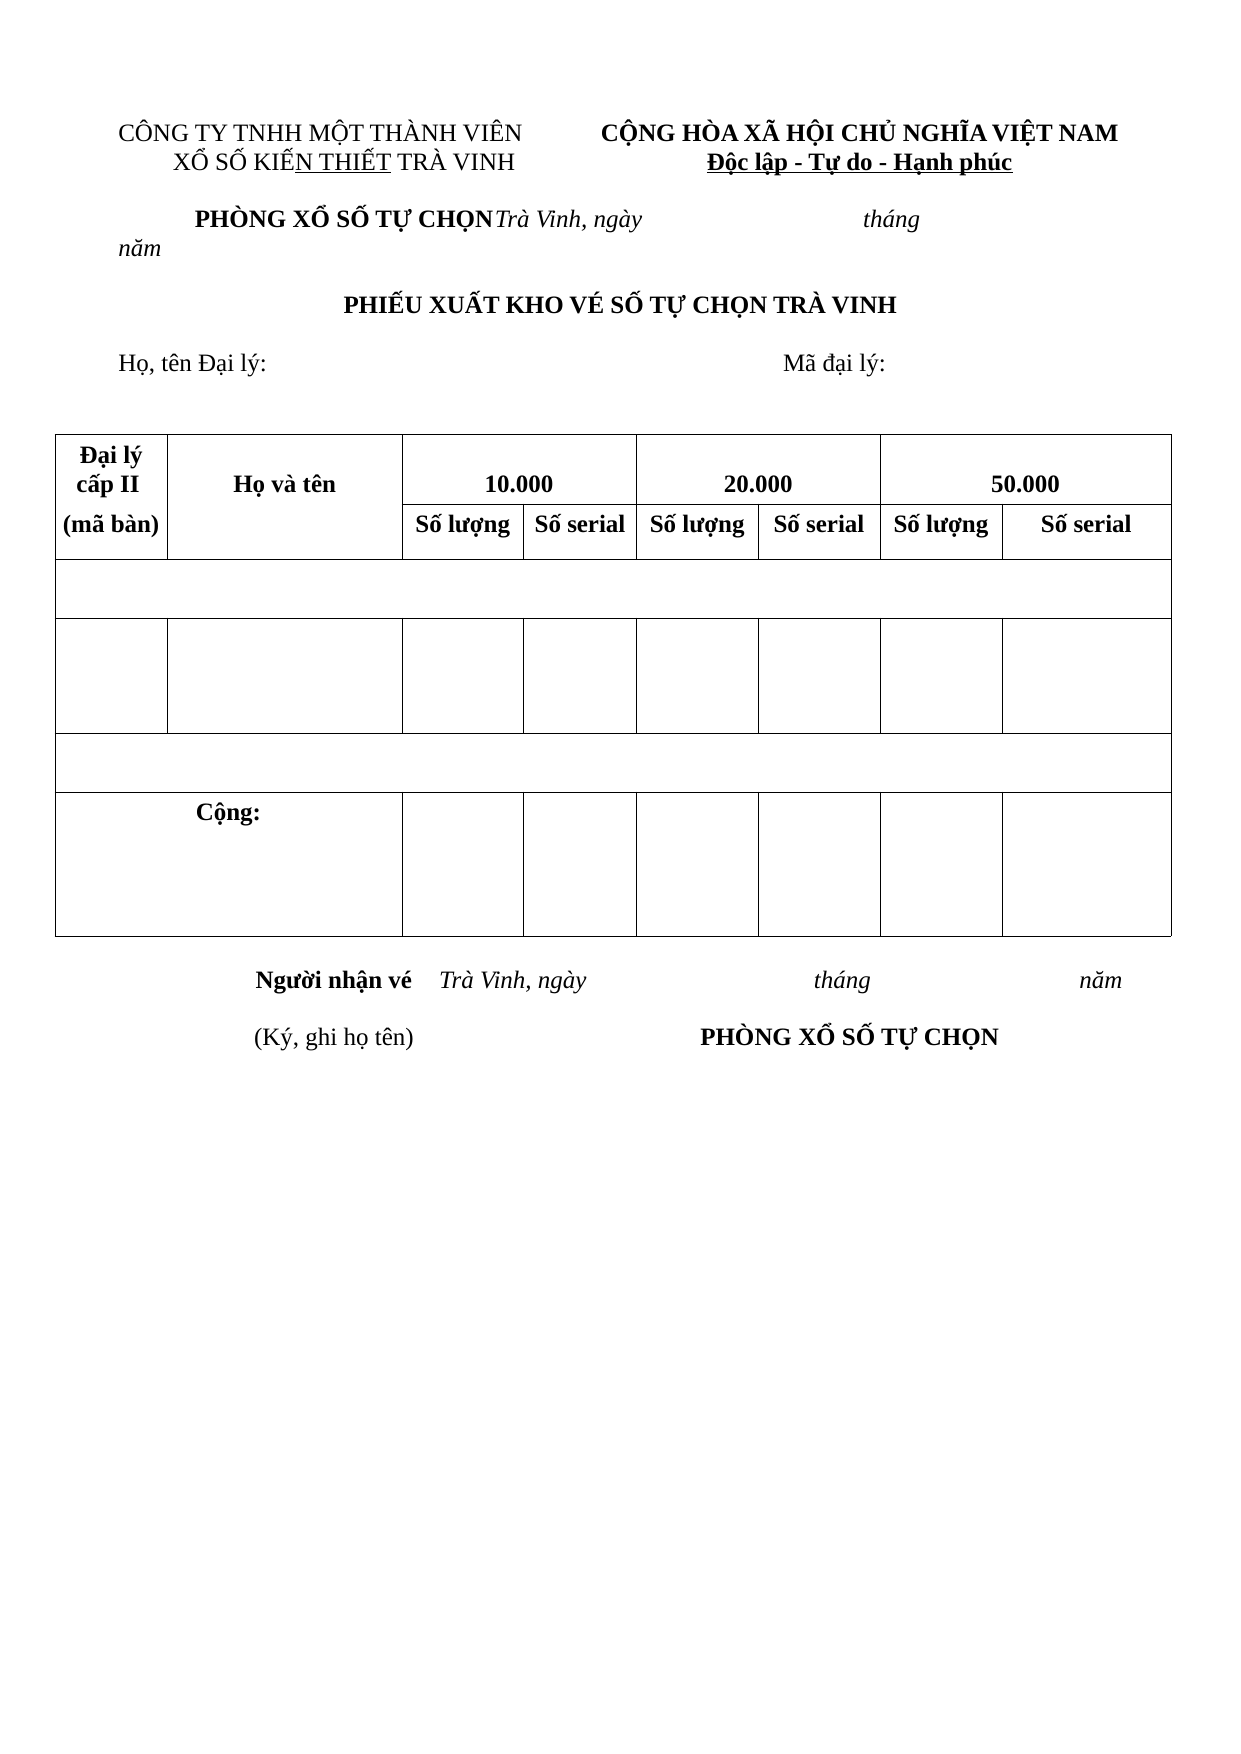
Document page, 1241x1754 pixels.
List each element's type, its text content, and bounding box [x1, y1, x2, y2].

text (Ký, ghi họ tên) PHÒNG XỔ SỐ TỰ CHỌN [118, 1022, 1122, 1051]
table_cell <line.qty_50 or ''> [881, 619, 1002, 733]
table_cell <line.qty_20 or ''> [637, 619, 758, 733]
table_cell </for> [56, 734, 1171, 792]
table_cell <get_total()['total_10']> [403, 793, 523, 936]
table_cell [759, 793, 880, 936]
table_cell <for each="line in get_line(o.id)"> [56, 560, 1171, 618]
table_cell [168, 504, 402, 559]
text XỔ SỐ KIẾN THIẾT TRÀ VINH Độc lập - Tự do - Hạnh phúc [118, 147, 1122, 176]
text PHIẾU XUẤT KHO VÉ SỐ TỰ CHỌN TRÀ VINH [118, 291, 1122, 319]
table_cell <line.rs20 or ''> [759, 619, 880, 733]
table_cell <line.rs50 or ''> [1003, 619, 1171, 733]
table_header 50.000 [881, 435, 1171, 503]
text CÔNG TY TNHH MỘT THÀNH VIÊN CỘNG HÒA XÃ HỘI CHỦ NGHĨA VIỆT NAM [118, 118, 1122, 147]
table_cell <line.qty_10 or ''> [403, 619, 523, 733]
table_cell (mã bàn) [56, 504, 167, 559]
table_cell Số lượng [403, 505, 523, 559]
table_cell Số lượng [881, 505, 1002, 559]
table_header 10.000 [403, 435, 636, 503]
table_cell <get_total()['total_50']> [881, 793, 1002, 936]
table_cell <line.ma_daily or ''> [56, 619, 167, 733]
table_cell Cộng: [56, 793, 402, 936]
table_cell <get_total()['total_20']> [637, 793, 758, 936]
text PHÒNG XỔ SỐ TỰ CHỌN Trà Vinh, ngày <get_date()[8:10]> tháng <get_date()[5:7]> năm <get_date()[:4]> [118, 204, 1122, 262]
table_cell Số serial [1003, 505, 1171, 559]
table_header Đại lý cấp II [56, 435, 167, 503]
table_cell Số serial [524, 505, 636, 559]
table_cell Số serial [759, 505, 880, 559]
table_cell [524, 793, 636, 936]
table_cell Số lượng [637, 505, 758, 559]
text Họ, tên Đại lý: <o.partner_id and o.partner_id.name or ''> Mã đại lý: <o.partner_id and o.partner_id.ma_daily or ''> [118, 348, 1122, 406]
table_cell [1003, 793, 1171, 936]
table_cell <line.rs10 or ''> [524, 619, 636, 733]
text Người nhận vé Trà Vinh, ngày <get_date()[8:10]> tháng <get_date()[5:7]> năm <get_date()[:4]> [118, 965, 1122, 1022]
table_header 20.000 [637, 435, 880, 503]
table_header Họ và tên [168, 435, 402, 503]
table_cell <line.name or ''> [168, 619, 402, 733]
